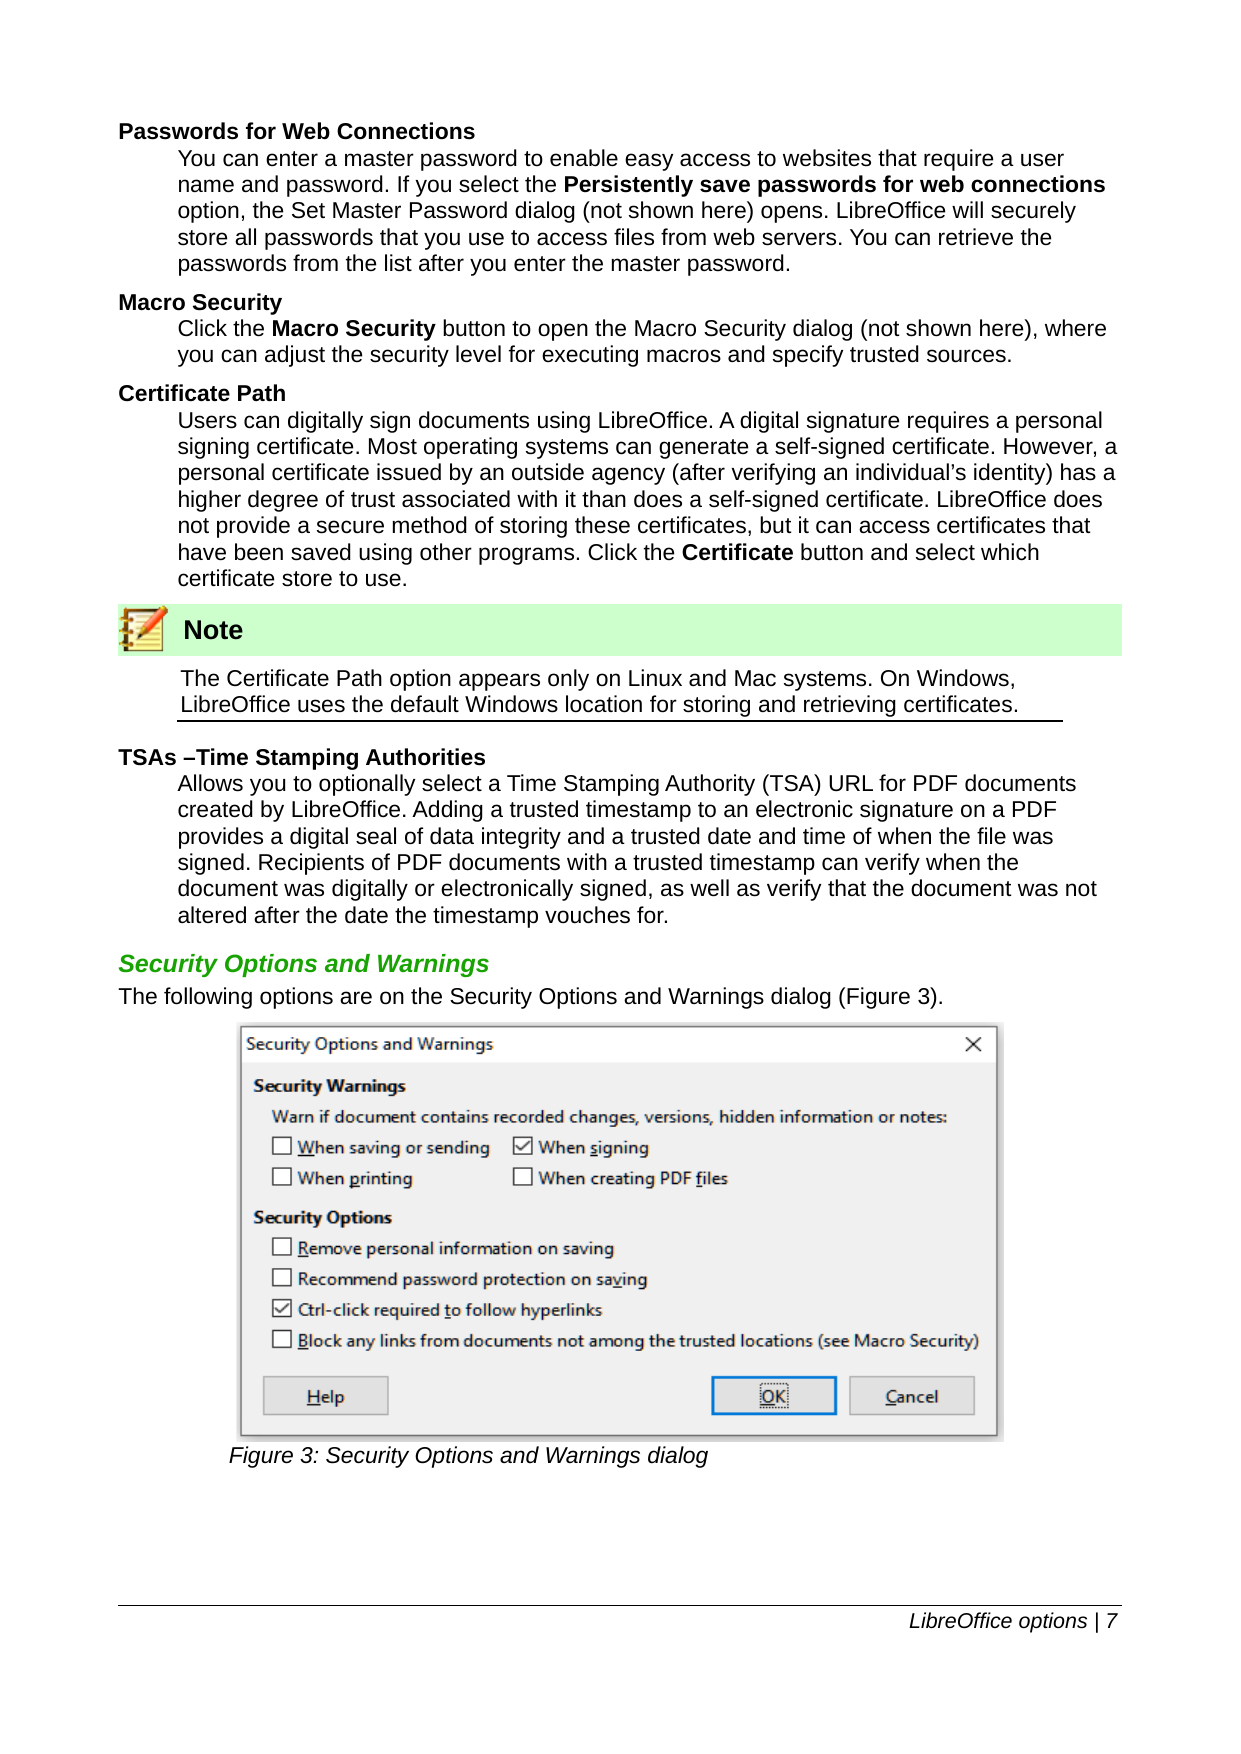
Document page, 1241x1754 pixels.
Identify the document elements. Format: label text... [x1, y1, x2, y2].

subtitle Note [118, 604, 1122, 656]
text You can enter a master password to enable easy access to websites that require a user name and password. If you select the Persistently save passwords for web connections option, the Set Master Password dialog (not shown here) opens. LibreOffice will securely store all passwords that you use to access files from web servers. You can retrieve the passwords from the list after you enter the master password. [177, 144, 1122, 276]
picture [236, 1022, 1004, 1442]
picture [119, 604, 170, 655]
text The Certificate Path option appears only on Linux and Mac systems. On Windows, LibreOffice uses the default Windows location for storing and retrieving certificates. [177, 662, 1063, 720]
text The following options are on the Security Options and Warnings dialog (Figure 3). [118, 983, 1122, 1010]
text TSAs –Time Stamping Authorities [118, 743, 1122, 770]
text Figure 3: Security Options and Warnings dialog [229, 1022, 1012, 1468]
text Users can digitally sign documents using LibreOffice. A digital signature requires a personal signing certificate. Most operating systems can generate a self-signed certificate. However, a personal certificate issued by an outside agency (after verifying an individual’s identity) has a higher degree of trust associated with it than does a self-signed certificate. LibreOffice does not provide a secure method of storing these certificates, but it can access certificates that have been saved using other programs. Click the Certificate button and select which certificate store to use. [177, 407, 1122, 591]
text Allows you to optionally select a Time Stamping Authority (TSA) URL for PDF documents created by LibreOffice. Adding a trusted timestamp to an electronic signature on a PDF provides a digital seal of data integrity and a trusted date and time of when the file was signed. Recipients of PDF documents with a trusted timestamp can verify when the document was digitally or electronically signed, as well as verify that the document was not altered after the date the timestamp vouches for. [177, 770, 1122, 928]
subtitle Security Options and Warnings [118, 949, 1122, 977]
text Macro Security [118, 289, 1122, 315]
text Certificate Path [118, 380, 1122, 407]
text Click the Macro Security button to open the Macro Security dialog (not shown here), where you can adjust the security level for executing macros and specify trusted sources. [177, 315, 1122, 368]
text Passwords for Web Connections [118, 118, 1122, 144]
